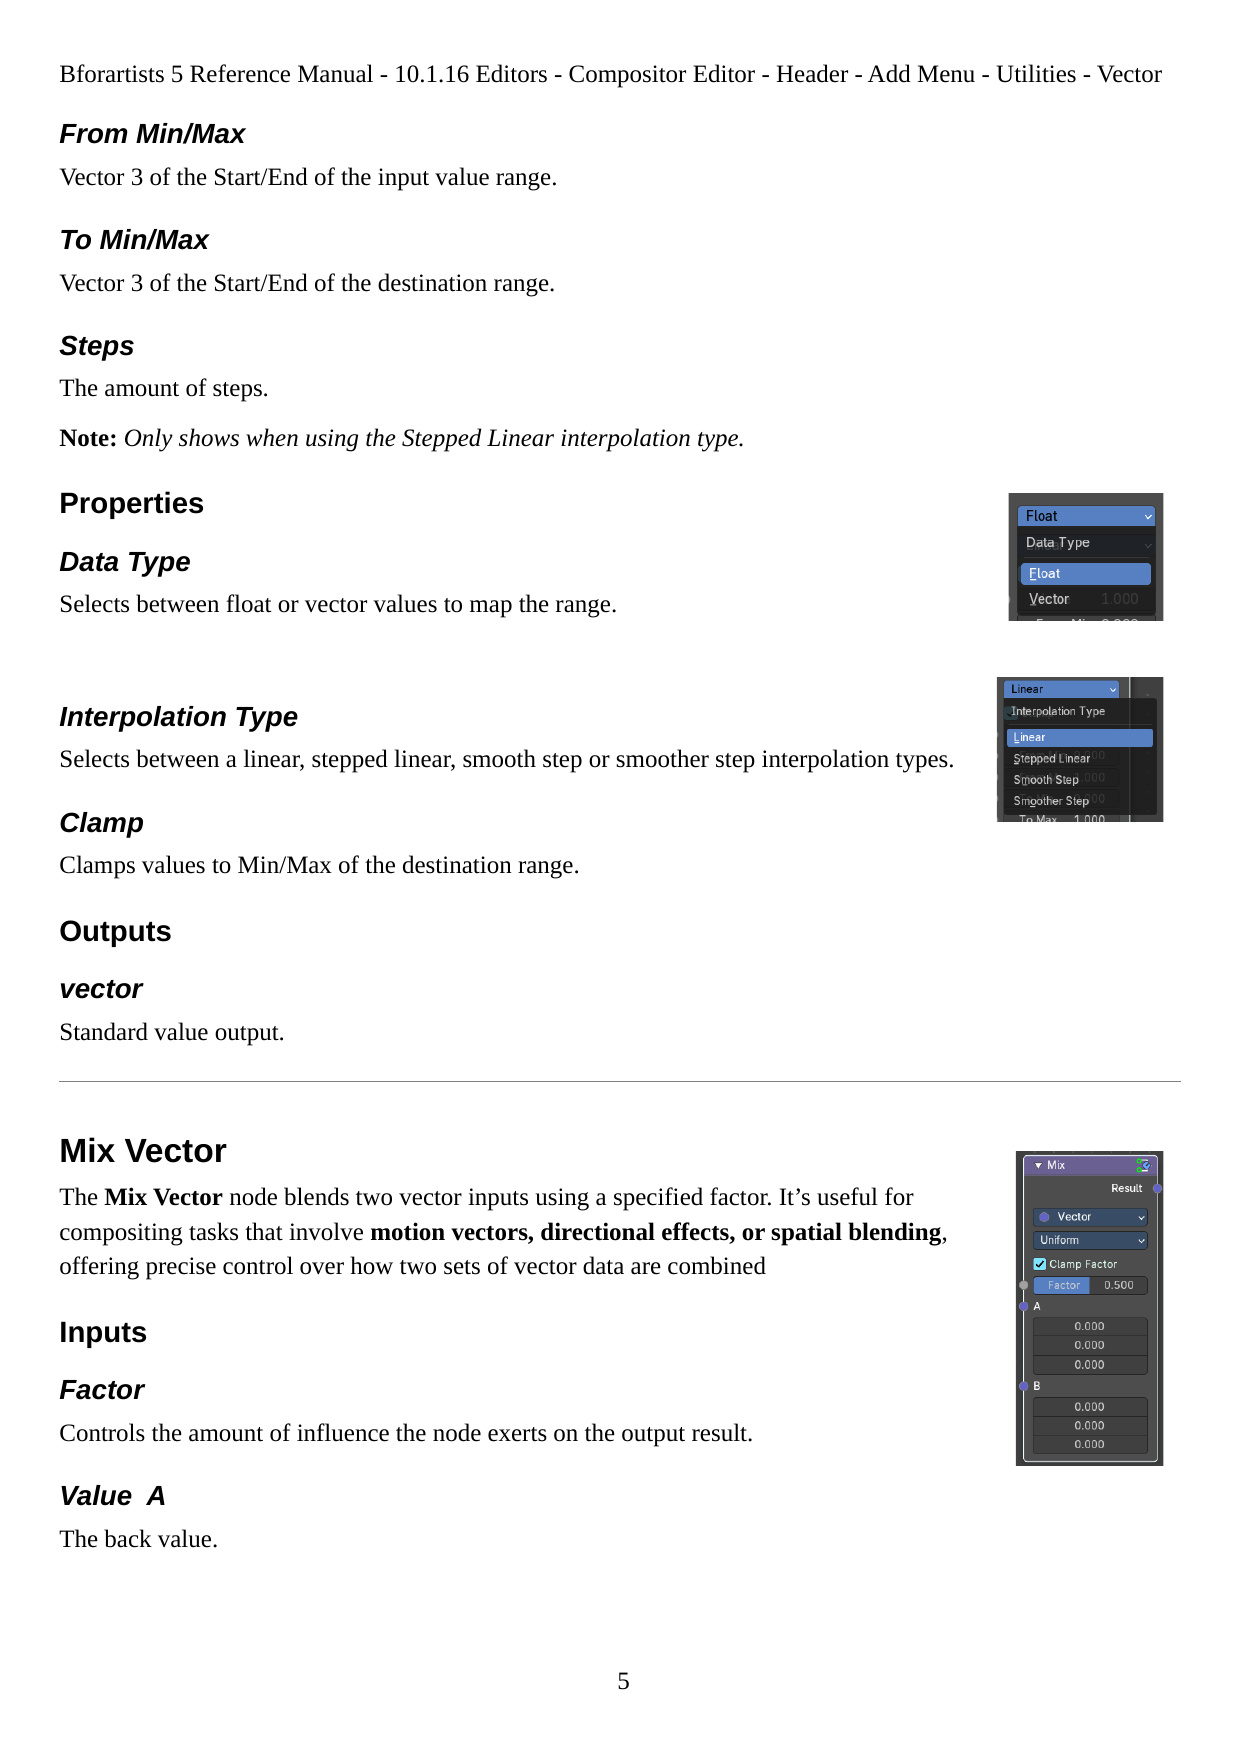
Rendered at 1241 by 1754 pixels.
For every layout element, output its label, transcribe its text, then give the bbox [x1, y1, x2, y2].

subtitle [1164, 545, 1181, 577]
text Vector 3 of the Start/End of the input value range. [59, 162, 1181, 190]
subtitle Interpolation Type [59, 700, 996, 732]
subtitle Properties [59, 486, 1181, 520]
subtitle Mix Vector [59, 1131, 1181, 1170]
subtitle Factor [59, 1374, 1015, 1406]
text The back value. [59, 1524, 1181, 1553]
picture [1008, 493, 1164, 621]
text Note: Only shows when using the Stepped Linear interpolation type. [59, 423, 1181, 451]
subtitle Value A [59, 1479, 1181, 1511]
text The amount of steps. [59, 373, 1181, 402]
text Selects between float or vector values to map the range. [59, 589, 1008, 618]
subtitle Data Type [59, 545, 1008, 577]
text The Mix Vector node blends two vector inputs using a specified factor. It’s useful for compositing tasks that involve motion vectors, directional effects, or spatial blending, offering precise control over how two sets of vector data are combined [59, 1182, 1015, 1280]
subtitle [1164, 700, 1181, 732]
subtitle Clamp [59, 806, 1181, 838]
picture [1015, 1151, 1164, 1466]
subtitle Inputs [59, 1315, 1015, 1349]
subtitle Outputs [59, 914, 1181, 948]
subtitle [1164, 1374, 1181, 1406]
text Controls the amount of influence the node exerts on the output result. [59, 1418, 1015, 1447]
subtitle From Min/Max [59, 117, 1181, 149]
subtitle vector [59, 973, 1181, 1004]
text Clamps values to Min/Max of the destination range. [59, 850, 1181, 879]
picture [996, 677, 1164, 822]
text Vector 3 of the Start/End of the destination range. [59, 268, 1181, 296]
subtitle Steps [59, 329, 1181, 361]
subtitle To Min/Max [59, 223, 1181, 255]
text Standard value output. [59, 1017, 1181, 1046]
subtitle [1164, 1315, 1181, 1349]
text Selects between a linear, stepped linear, smooth step or smoother step interpolation types. [59, 744, 996, 773]
